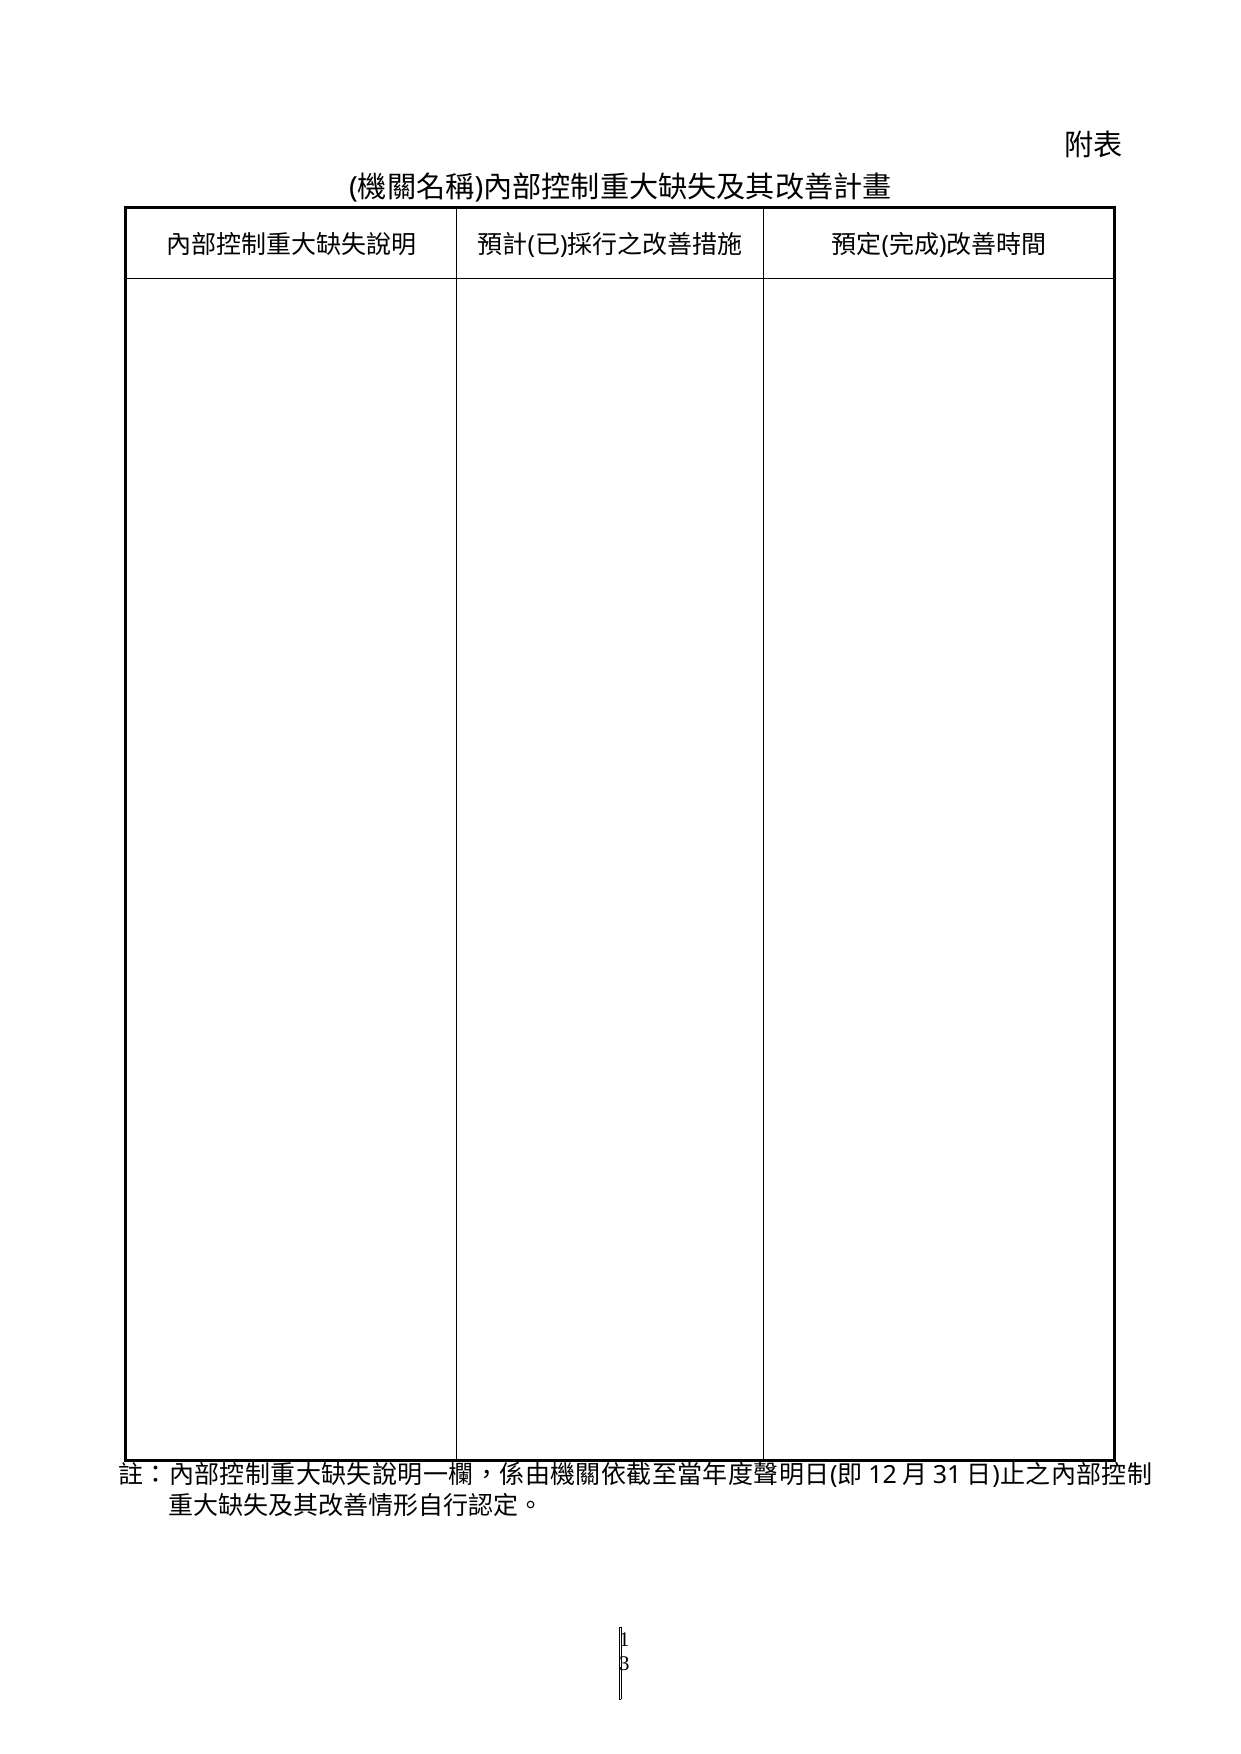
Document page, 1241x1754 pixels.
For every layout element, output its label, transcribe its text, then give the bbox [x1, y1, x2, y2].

text (機關名稱)內部控制重大缺失及其改善計畫 [118, 164, 1122, 206]
text 附表 [118, 118, 1122, 164]
table_header 預計(已)採行之改善措施 [457, 209, 763, 277]
table_cell [764, 279, 1113, 1459]
table_cell [457, 279, 763, 1459]
table_header 內部控制重大缺失說明 [127, 209, 456, 277]
table_header 預定(完成)改善時間 [764, 209, 1113, 277]
text 註：內部控制重大缺失說明一欄，係由機關依截至當年度聲明日(即12月31日)止之內部控制重大缺失及其改善情形自行認定。 [118, 1462, 1152, 1520]
table_cell [127, 279, 456, 1459]
